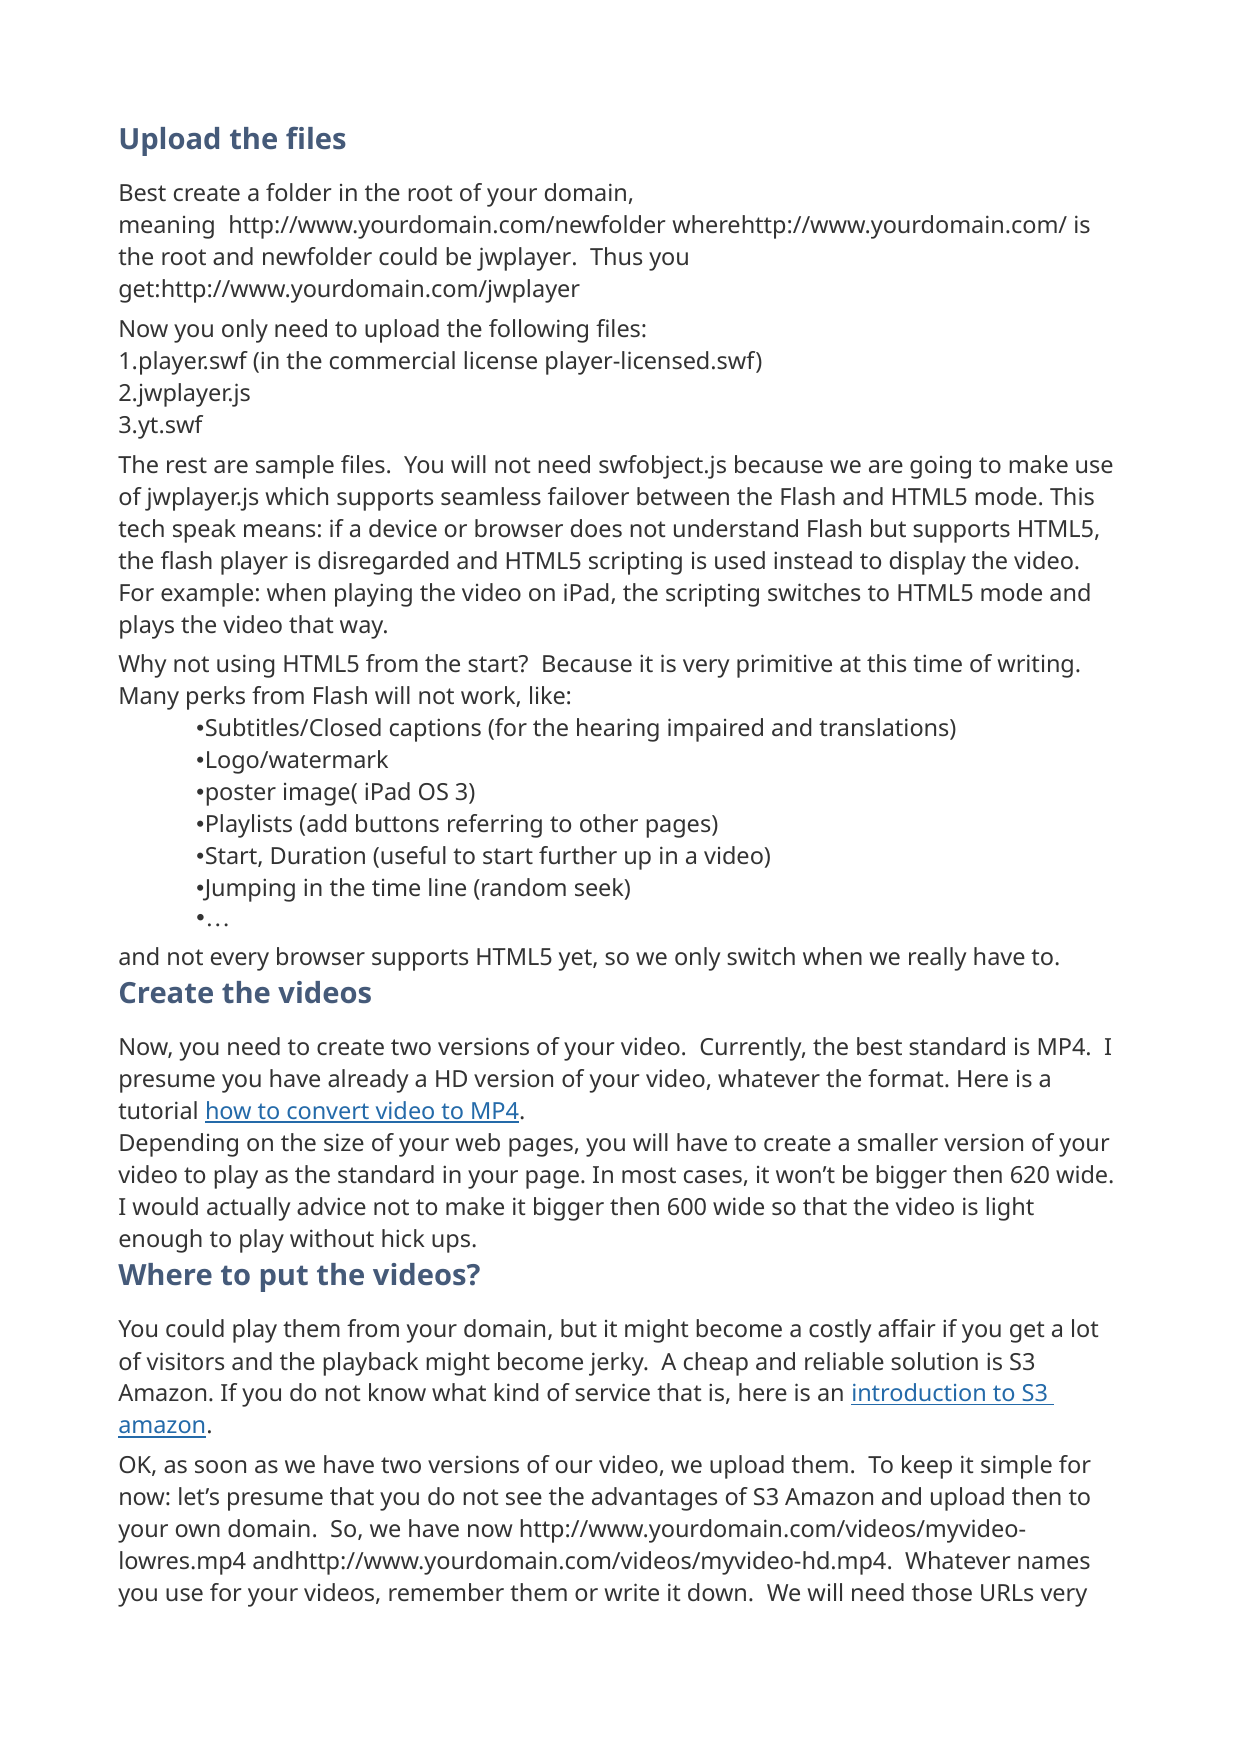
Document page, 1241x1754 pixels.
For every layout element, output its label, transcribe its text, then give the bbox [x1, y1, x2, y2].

list Playlists (add buttons referring to other pages) [196, 808, 1122, 839]
subtitle Create the videos [118, 972, 1122, 1012]
text The rest are sample files. You will not need swfobject.js because we are going to make use of jwplayer.js which supports seamless failover between the Flash and HTML5 mode. This tech speak means: if a device or browser does not understand Flash but supports HTML5, the flash player is disregarded and HTML5 scripting is used instead to display the video. For example: when playing the video on iPad, the scripting switches to HTML5 mode and plays the video that way. [118, 448, 1122, 640]
list yt.swf [118, 408, 1122, 440]
text Why not using HTML5 from the start? Because it is very primitive at this time of writing. Many perks from Flash will not work, like: [118, 648, 1122, 712]
list jwplayer.js [118, 376, 1122, 408]
text and not every browser supports HTML5 yet, so we only switch when we really have to. [118, 940, 1122, 972]
subtitle Upload the files [118, 118, 1122, 158]
text Now you only need to upload the following files: [118, 312, 1122, 344]
text You could play them from your domain, but it might become a costly affair if you get a lot of visitors and the playback might become jerky. A cheap and reliable solution is S3 Amazon. If you do not know what kind of service that is, here is an introduction to S3 amazon. [118, 1313, 1122, 1441]
list player.swf (in the commercial license player-licensed.swf) [118, 344, 1122, 376]
text OK, as soon as we have two versions of our video, we upload them. To keep it simple for now: let’s presume that you do not see the advantages of S3 Amazon and upload then to your own domain. So, we have now http://www.yourdomain.com/videos/myvideo-lowres.mp4 andhttp://www.yourdomain.com/videos/myvideo-hd.mp4. Whatever names you use for your videos, remember them or write it down. We will need those URLs very [118, 1448, 1122, 1608]
list Start, Duration (useful to start further up in a video) [196, 839, 1122, 872]
list poster image( iPad OS 3) [196, 776, 1122, 808]
list … [196, 903, 1122, 932]
list Logo/watermark [196, 744, 1122, 776]
list Jumping in the time line (random seek) [196, 872, 1122, 903]
subtitle Where to put the videos? [118, 1254, 1122, 1294]
list Subtitles/Closed captions (for the hearing impaired and translations) [196, 712, 1122, 744]
text Now, you need to create two versions of your video. Currently, the best standard is MP4. I presume you have already a HD version of your video, whatever the format. Here is a tutorial how to convert video to MP4. Depending on the size of your web pages, you will have to create a smaller version of your video to play as the standard in your page. In most cases, it won’t be bigger then 620 wide. I would actually advice not to make it bigger then 600 wide so that the video is light enough to play without hick ups. [118, 1031, 1122, 1254]
text Best create a folder in the root of your domain, meaning http://www.yourdomain.com/newfolder wherehttp://www.yourdomain.com/ is the root and newfolder could be jwplayer. Thus you get:http://www.yourdomain.com/jwplayer [118, 177, 1122, 304]
